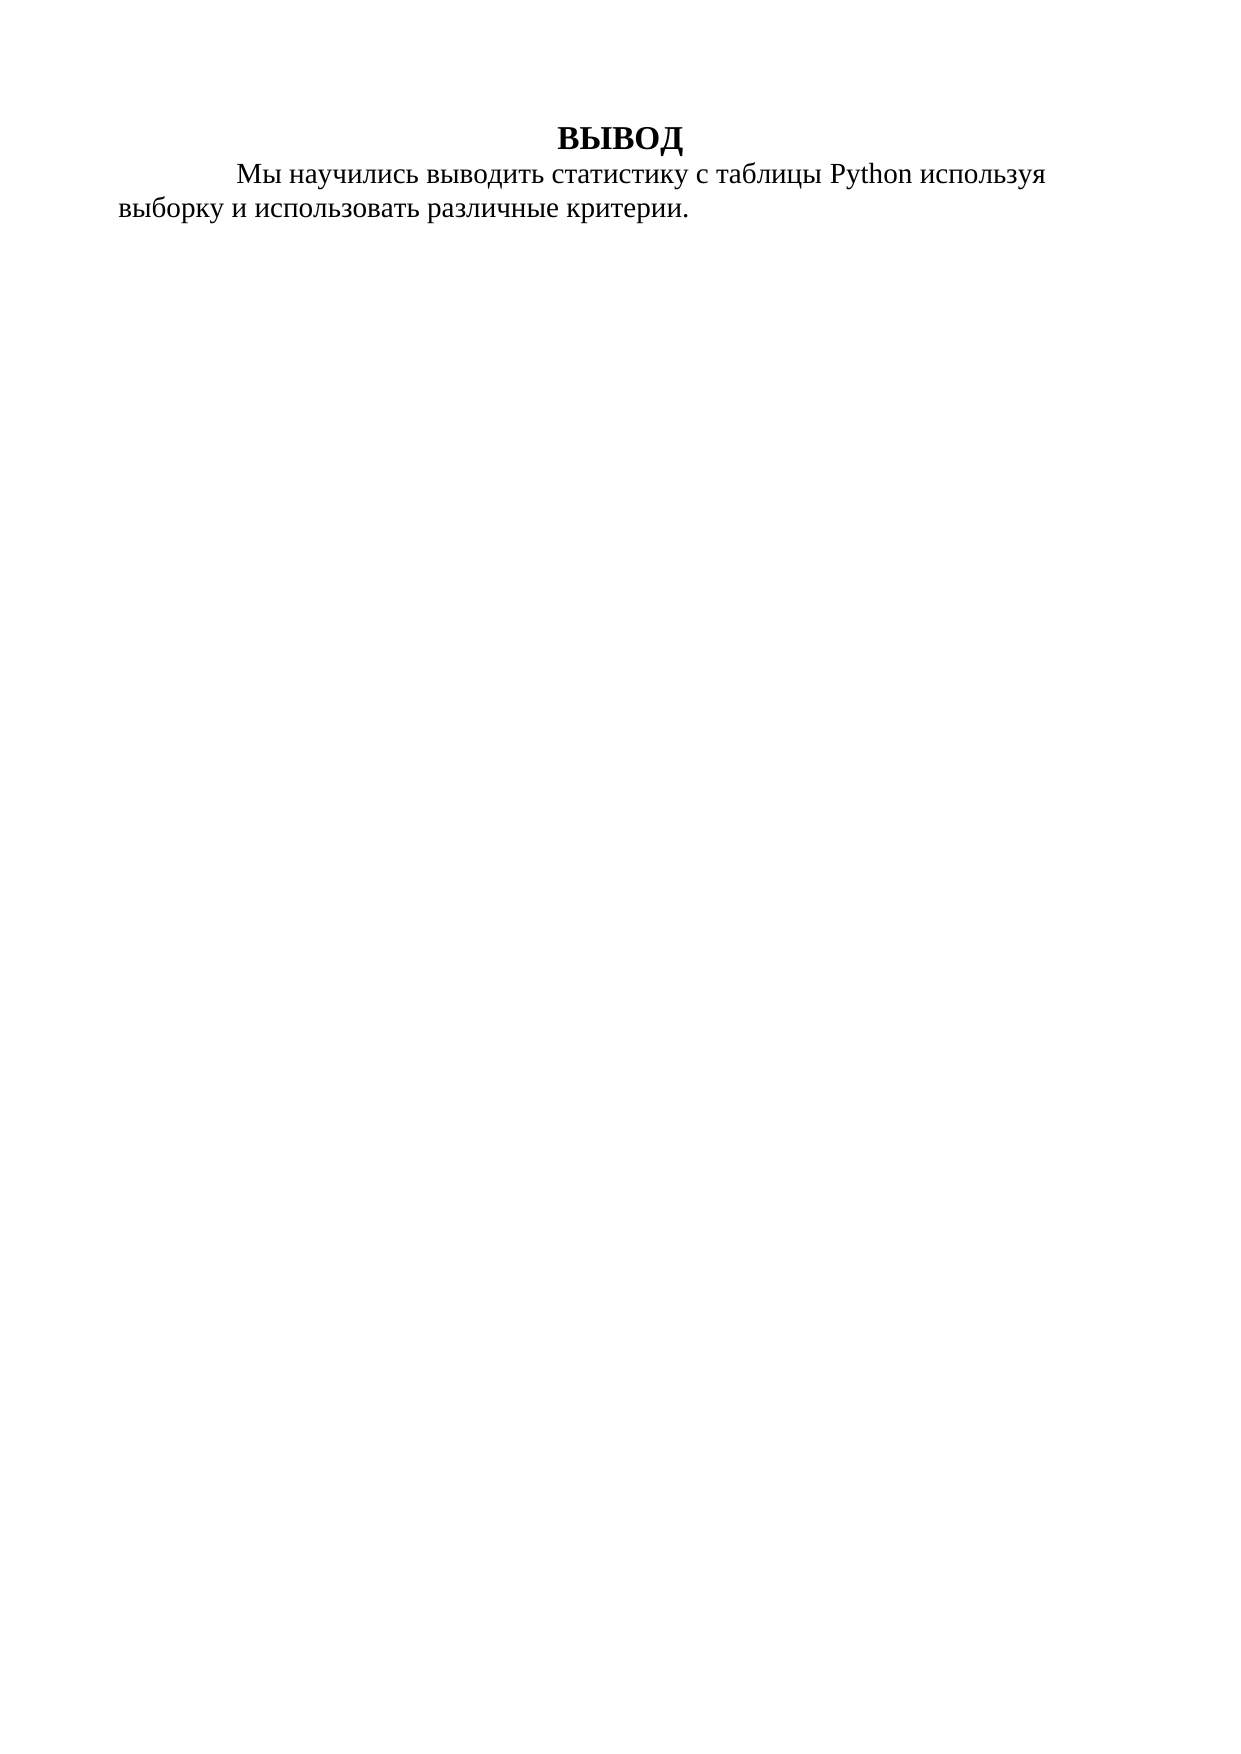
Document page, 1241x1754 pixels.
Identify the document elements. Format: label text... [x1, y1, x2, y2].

text ВЫВОД [118, 118, 1122, 156]
text Мы научились выводить статистику с таблицы Python используя выборку и использовать различные критерии. [118, 156, 1122, 223]
